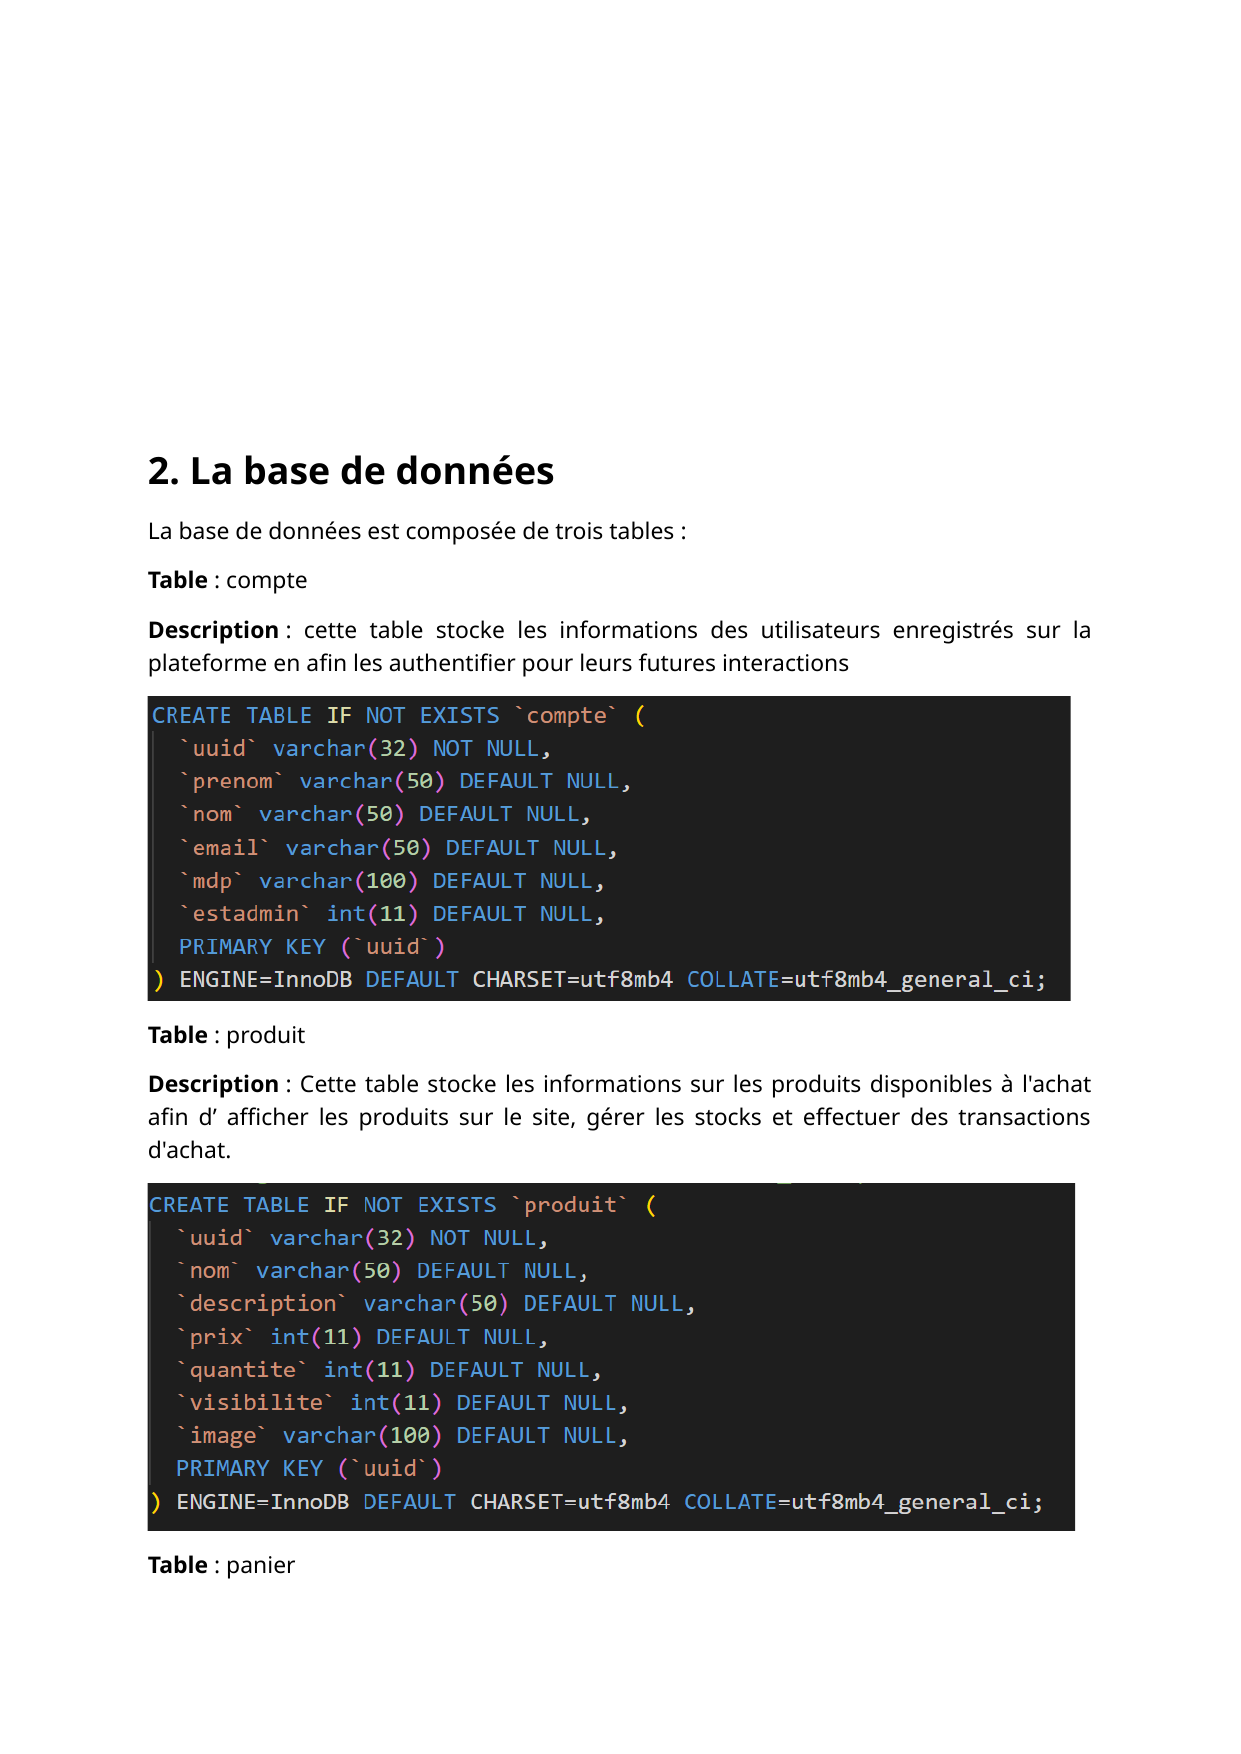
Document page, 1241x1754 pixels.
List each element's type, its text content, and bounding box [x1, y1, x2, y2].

text Description : Cette table stocke les informations sur les produits disponibles à l'achat afin d’ afficher les produits sur le site, gérer les stocks et effectuer des transactions d'achat. [148, 1068, 1093, 1165]
text La base de données est composée de trois tables : [148, 515, 1093, 546]
text Table : compte [148, 564, 1093, 595]
text Description : cette table stocke les informations des utilisateurs enregistrés sur la plateforme en afin les authentifier pour leurs futures interactions [148, 614, 1093, 678]
text Table : produit [148, 1019, 1093, 1050]
text 2. La base de données [148, 444, 1093, 496]
text Table : panier [148, 1549, 1093, 1581]
